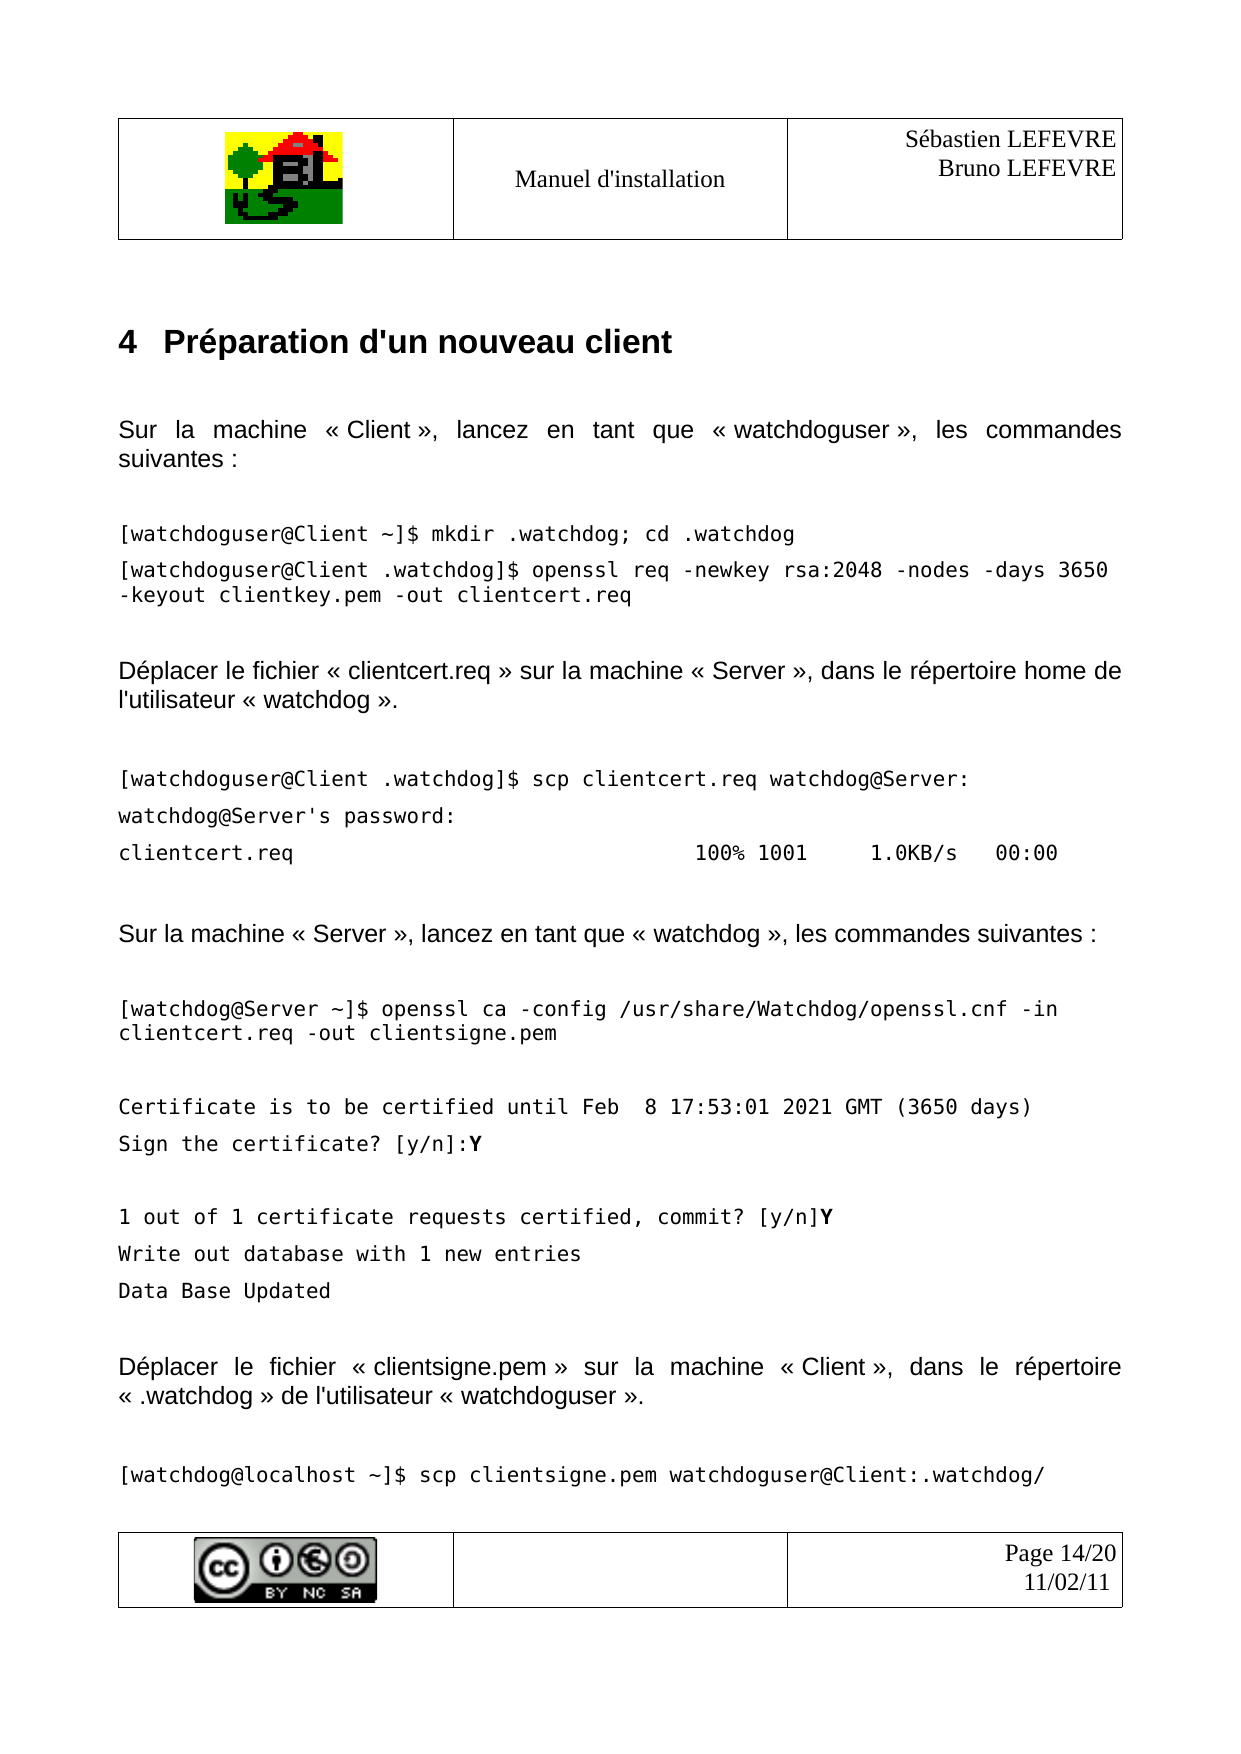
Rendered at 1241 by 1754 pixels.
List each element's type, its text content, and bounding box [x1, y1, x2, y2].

subtitle Préparation d'un nouveau client [118, 322, 1122, 361]
text Sur la machine « Server », lancez en tant que « watchdog », les commandes suivantes : [118, 919, 1122, 948]
text watchdog@Server's password: [118, 804, 1122, 828]
text [watchdog@localhost ~]$ scp clientsigne.pem watchdoguser@Client:.watchdog/ [118, 1463, 1122, 1487]
text 1 out of 1 certificate requests certified, commit? [y/n]Y [118, 1205, 1122, 1229]
picture [193, 1537, 378, 1603]
text [watchdoguser@Client .watchdog]$ openssl req -newkey rsa:2048 -nodes -days 3650 -keyout clientkey.pem -out clientcert.req [118, 558, 1122, 607]
picture [225, 132, 343, 224]
text Sign the certificate? [y/n]:Y [118, 1132, 1122, 1156]
text Sur la machine « Client », lancez en tant que « watchdoguser », les commandes suivantes : [118, 415, 1122, 472]
text Data Base Updated [118, 1279, 1122, 1303]
text Déplacer le fichier « clientsigne.pem » sur la machine « Client », dans le répertoire « .watchdog » de l'utilisateur « watchdoguser ». [118, 1352, 1122, 1409]
text [watchdoguser@Client ~]$ mkdir .watchdog; cd .watchdog [118, 522, 1122, 546]
text Déplacer le fichier « clientcert.req » sur la machine « Server », dans le répertoire home de l'utilisateur « watchdog ». [118, 656, 1122, 714]
text Write out database with 1 new entries [118, 1242, 1122, 1266]
text Certificate is to be certified until Feb 8 17:53:01 2021 GMT (3650 days) [118, 1095, 1122, 1119]
text [watchdog@Server ~]$ openssl ca -config /usr/share/Watchdog/openssl.cnf -in clientcert.req -out clientsigne.pem [118, 997, 1122, 1046]
text clientcert.req 100% 1001 1.0KB/s 00:00 [118, 841, 1122, 865]
text [watchdoguser@Client .watchdog]$ scp clientcert.req watchdog@Server: [118, 767, 1122, 792]
